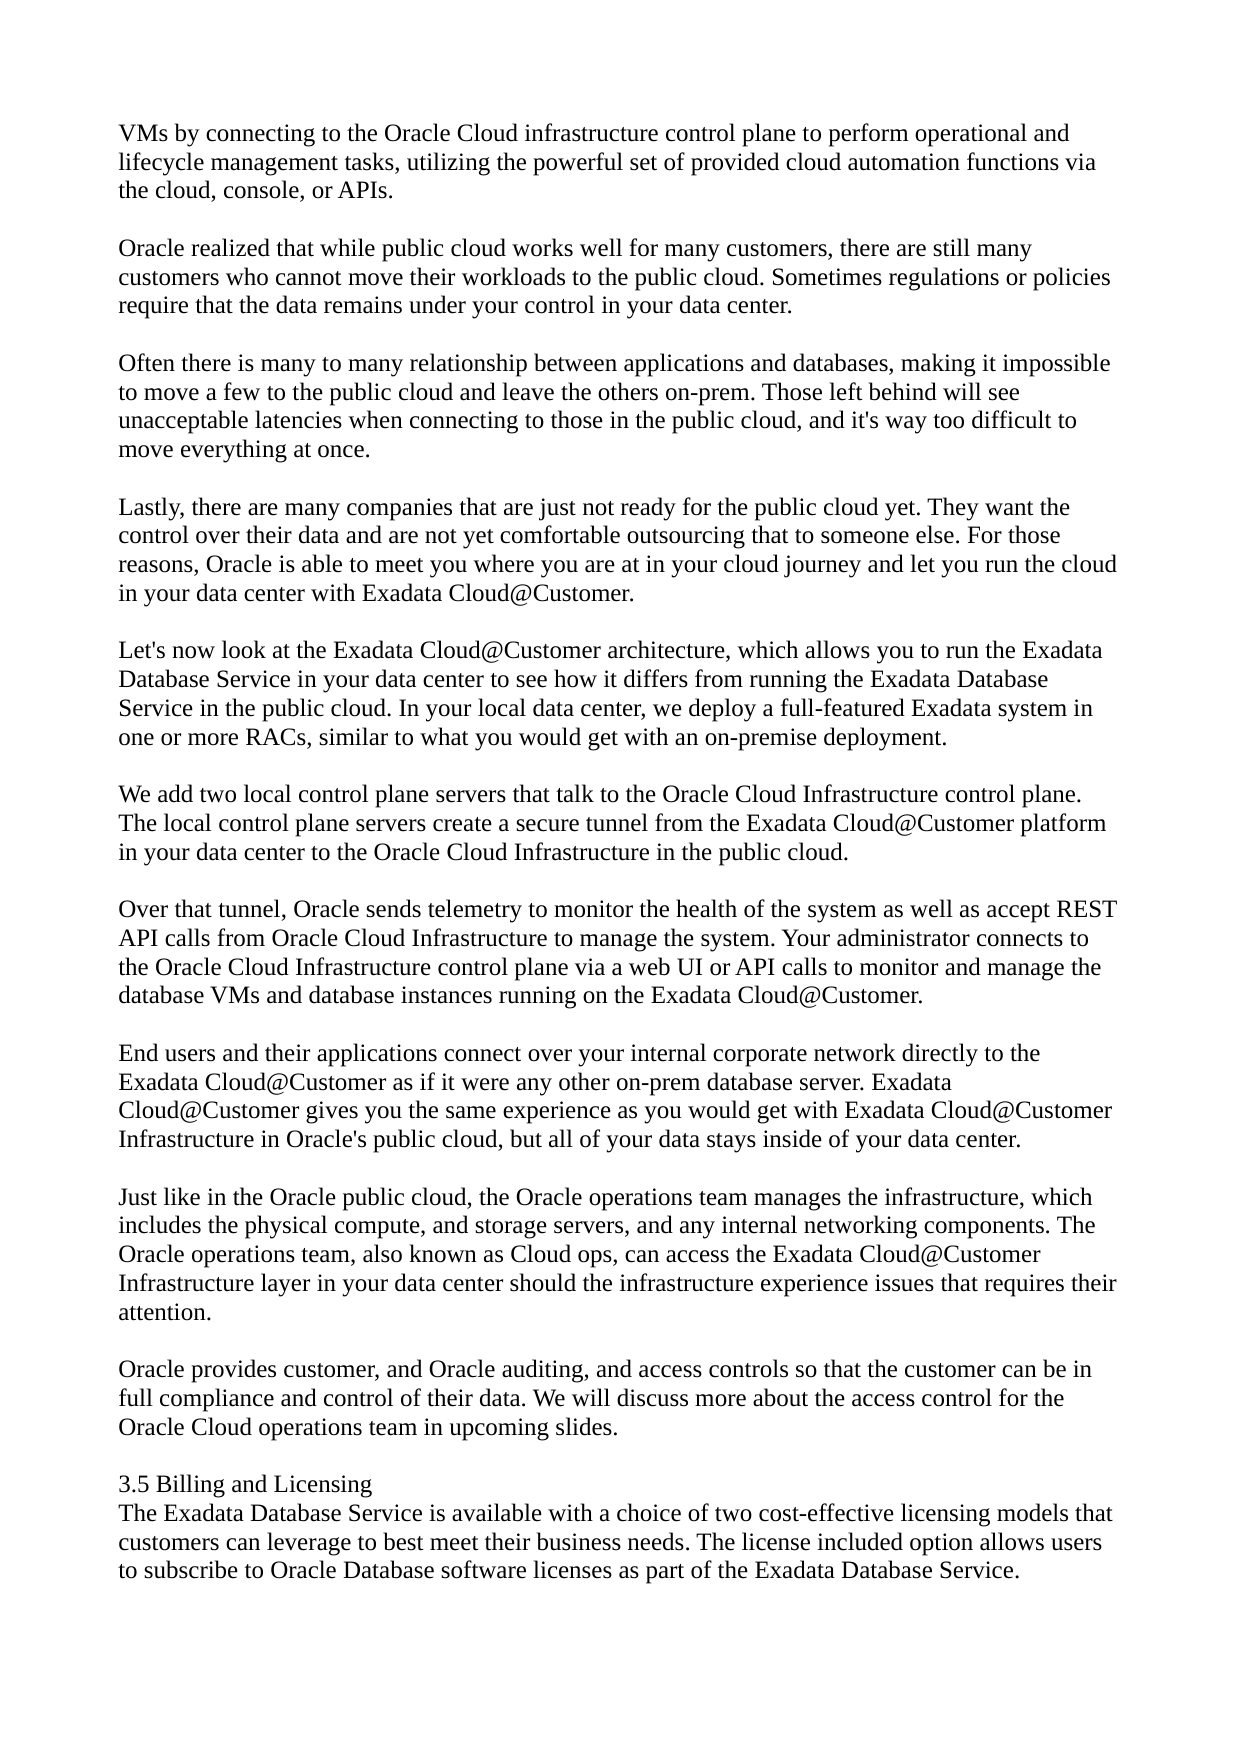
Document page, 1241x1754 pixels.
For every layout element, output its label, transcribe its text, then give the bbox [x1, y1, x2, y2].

text Oracle realized that while public cloud works well for many customers, there are still many customers who cannot move their workloads to the public cloud. Sometimes regulations or policies require that the data remains under your control in your data center. [118, 233, 1122, 319]
text Oracle provides customer, and Oracle auditing, and access controls so that the customer can be in full compliance and control of their data. We will discuss more about the access control for the Oracle Cloud operations team in upcoming slides. [118, 1354, 1122, 1441]
text The Exadata Database Service is available with a choice of two cost-effective licensing models that customers can leverage to best meet their business needs. The license included option allows users to subscribe to Oracle Database software licenses as part of the Exadata Database Service. [118, 1498, 1122, 1584]
text Lastly, there are many companies that are just not ready for the public cloud yet. They want the control over their data and are not yet comfortable outsourcing that to someone else. For those reasons, Oracle is able to meet you where you are at in your cloud journey and let you run the cloud in your data center with Exadata Cloud@Customer. [118, 492, 1122, 607]
text Often there is many to many relationship between applications and databases, making it impossible to move a few to the public cloud and leave the others on-prem. Those left behind will see unacceptable latencies when connecting to those in the public cloud, and it's way too difficult to move everything at once. [118, 348, 1122, 463]
text Over that tunnel, Oracle sends telemetry to monitor the health of the system as well as accept REST API calls from Oracle Cloud Infrastructure to manage the system. Your administrator connects to the Oracle Cloud Infrastructure control plane via a web UI or API calls to monitor and manage the database VMs and database instances running on the Exadata Cloud@Customer. [118, 894, 1122, 1009]
text Just like in the Oracle public cloud, the Oracle operations team manages the infrastructure, which includes the physical compute, and storage servers, and any internal networking components. The Oracle operations team, also known as Cloud ops, can access the Exadata Cloud@Customer Infrastructure layer in your data center should the infrastructure experience issues that requires their attention. [118, 1182, 1122, 1326]
text Let's now look at the Exadata Cloud@Customer architecture, which allows you to run the Exadata Database Service in your data center to see how it differs from running the Exadata Database Service in the public cloud. In your local data center, we deploy a full-featured Exadata system in one or more RACs, similar to what you would get with an on-premise deployment. [118, 636, 1122, 751]
text 3.5 Billing and Licensing [118, 1469, 1122, 1498]
text End users and their applications connect over your internal corporate network directly to the Exadata Cloud@Customer as if it were any other on-prem database server. Exadata Cloud@Customer gives you the same experience as you would get with Exadata Cloud@Customer Infrastructure in Oracle's public cloud, but all of your data stays inside of your data center. [118, 1038, 1122, 1153]
text VMs by connecting to the Oracle Cloud infrastructure control plane to perform operational and lifecycle management tasks, utilizing the powerful set of provided cloud automation functions via the cloud, console, or APIs. [118, 118, 1122, 204]
text We add two local control plane servers that talk to the Oracle Cloud Infrastructure control plane. The local control plane servers create a secure tunnel from the Exadata Cloud@Customer platform in your data center to the Oracle Cloud Infrastructure in the public cloud. [118, 779, 1122, 866]
